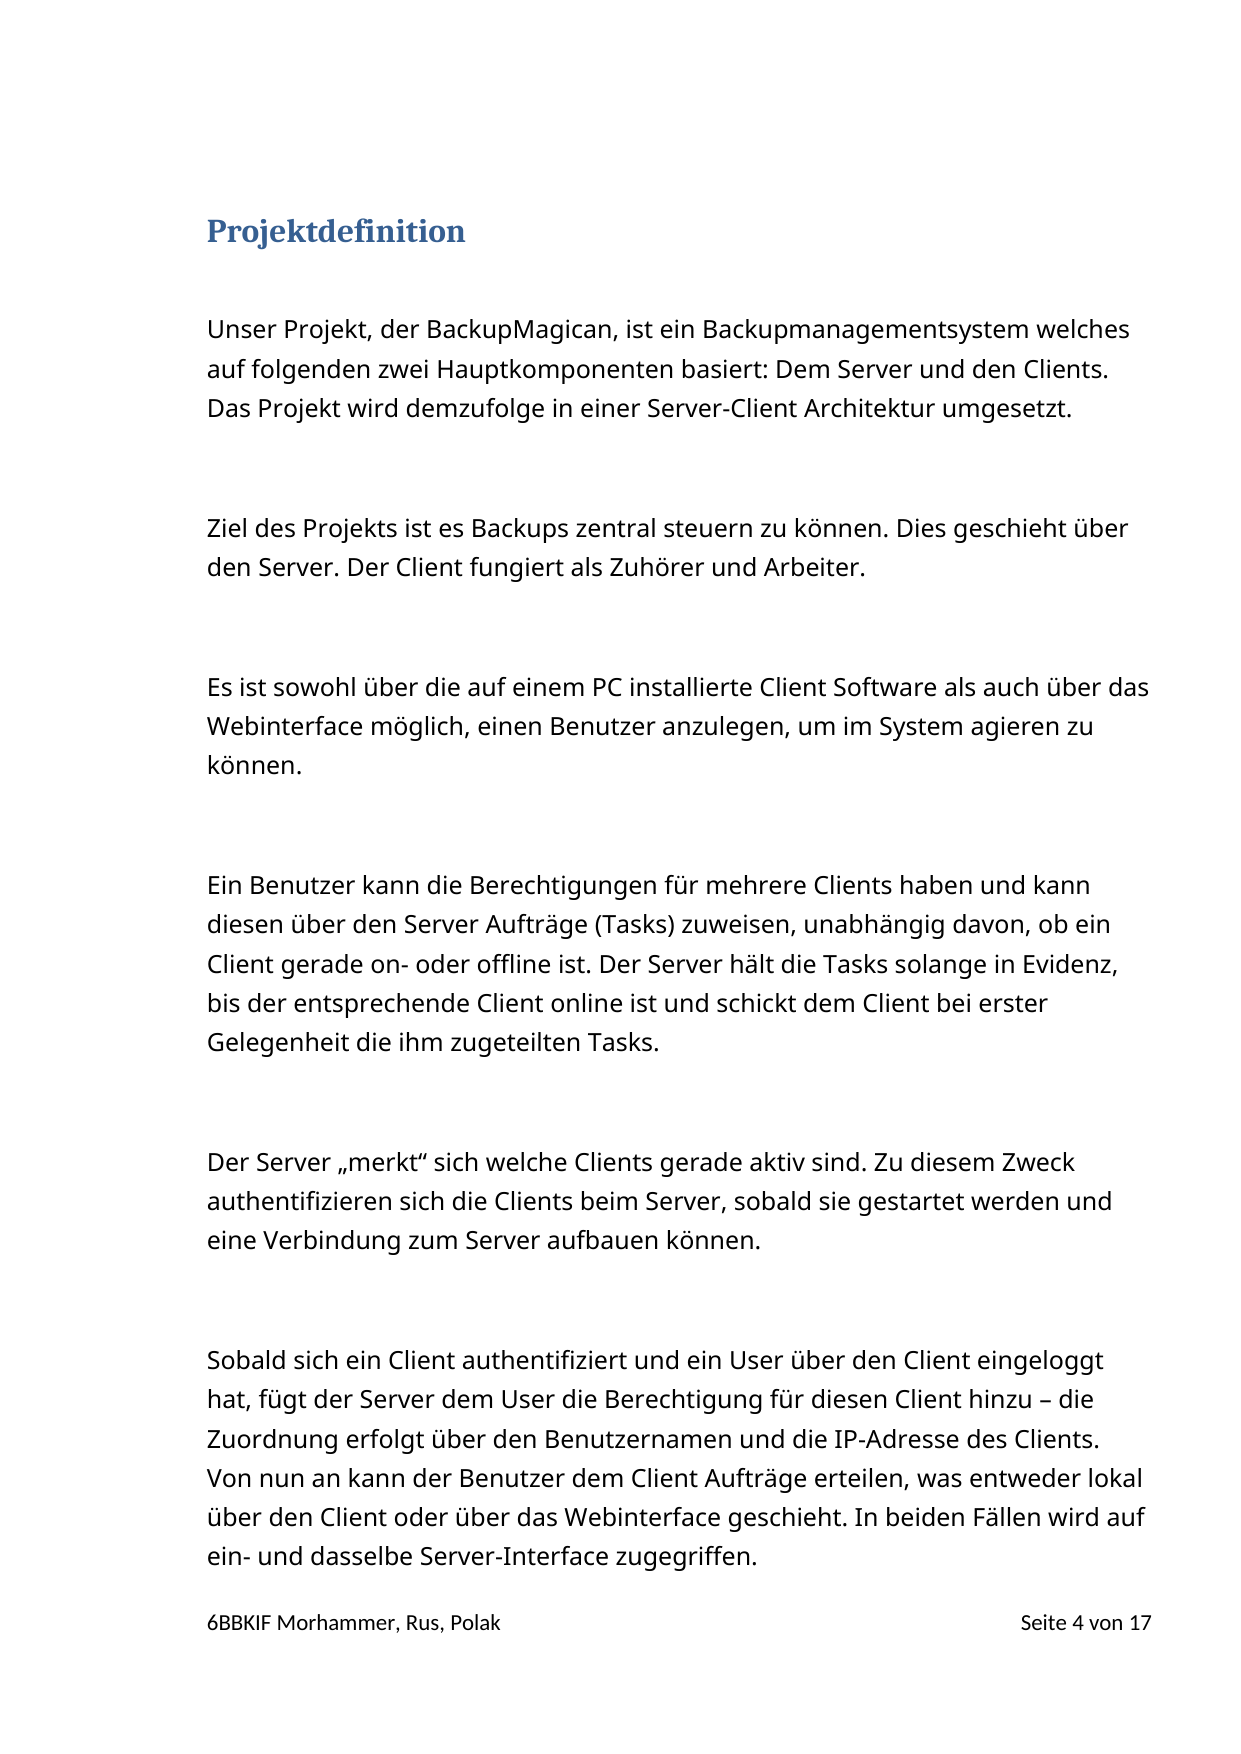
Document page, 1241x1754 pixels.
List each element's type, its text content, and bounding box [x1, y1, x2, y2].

text Ein Benutzer kann die Berechtigungen für mehrere Clients haben und kann diesen über den Server Aufträge (Tasks) zuweisen, unabhängig davon, ob ein Client gerade on- oder offline ist. Der Server hält die Tasks solange in Evidenz, bis der entsprechende Client online ist und schickt dem Client bei erster Gelegenheit die ihm zugeteilten Tasks. [207, 868, 1152, 1059]
text Es ist sowohl über die auf einem PC installierte Client Software als auch über das Webinterface möglich, einen Benutzer anzulegen, um im System agieren zu können. [207, 669, 1152, 782]
text Unser Projekt, der BackupMagican, ist ein Backupmanagementsystem welches auf folgenden zwei Hauptkomponenten basiert: Dem Server und den Clients. Das Projekt wird demzufolge in einer Server-Client Architektur umgesetzt. [207, 312, 1152, 424]
text Ziel des Projekts ist es Backups zentral steuern zu können. Dies geschieht über den Server. Der Client fungiert als Zuhörer und Arbeiter. [207, 510, 1152, 584]
subtitle Projektdefinition [207, 212, 1152, 251]
text Sobald sich ein Client authentifiziert und ein User über den Client eingeloggt hat, fügt der Server dem User die Berechtigung für diesen Client hinzu – die Zuordnung erfolgt über den Benutzernamen und die IP-Adresse des Clients. Von nun an kann der Benutzer dem Client Aufträge erteilen, was entweder lokal über den Client oder über das Webinterface geschieht. In beiden Fällen wird auf ein- und dasselbe Server-Interface zugegriffen. [207, 1343, 1152, 1573]
text Der Server „merkt“ sich welche Clients gerade aktiv sind. Zu diesem Zweck authentifizieren sich die Clients beim Server, sobald sie gestartet werden und eine Verbindung zum Server aufbauen können. [207, 1144, 1152, 1257]
